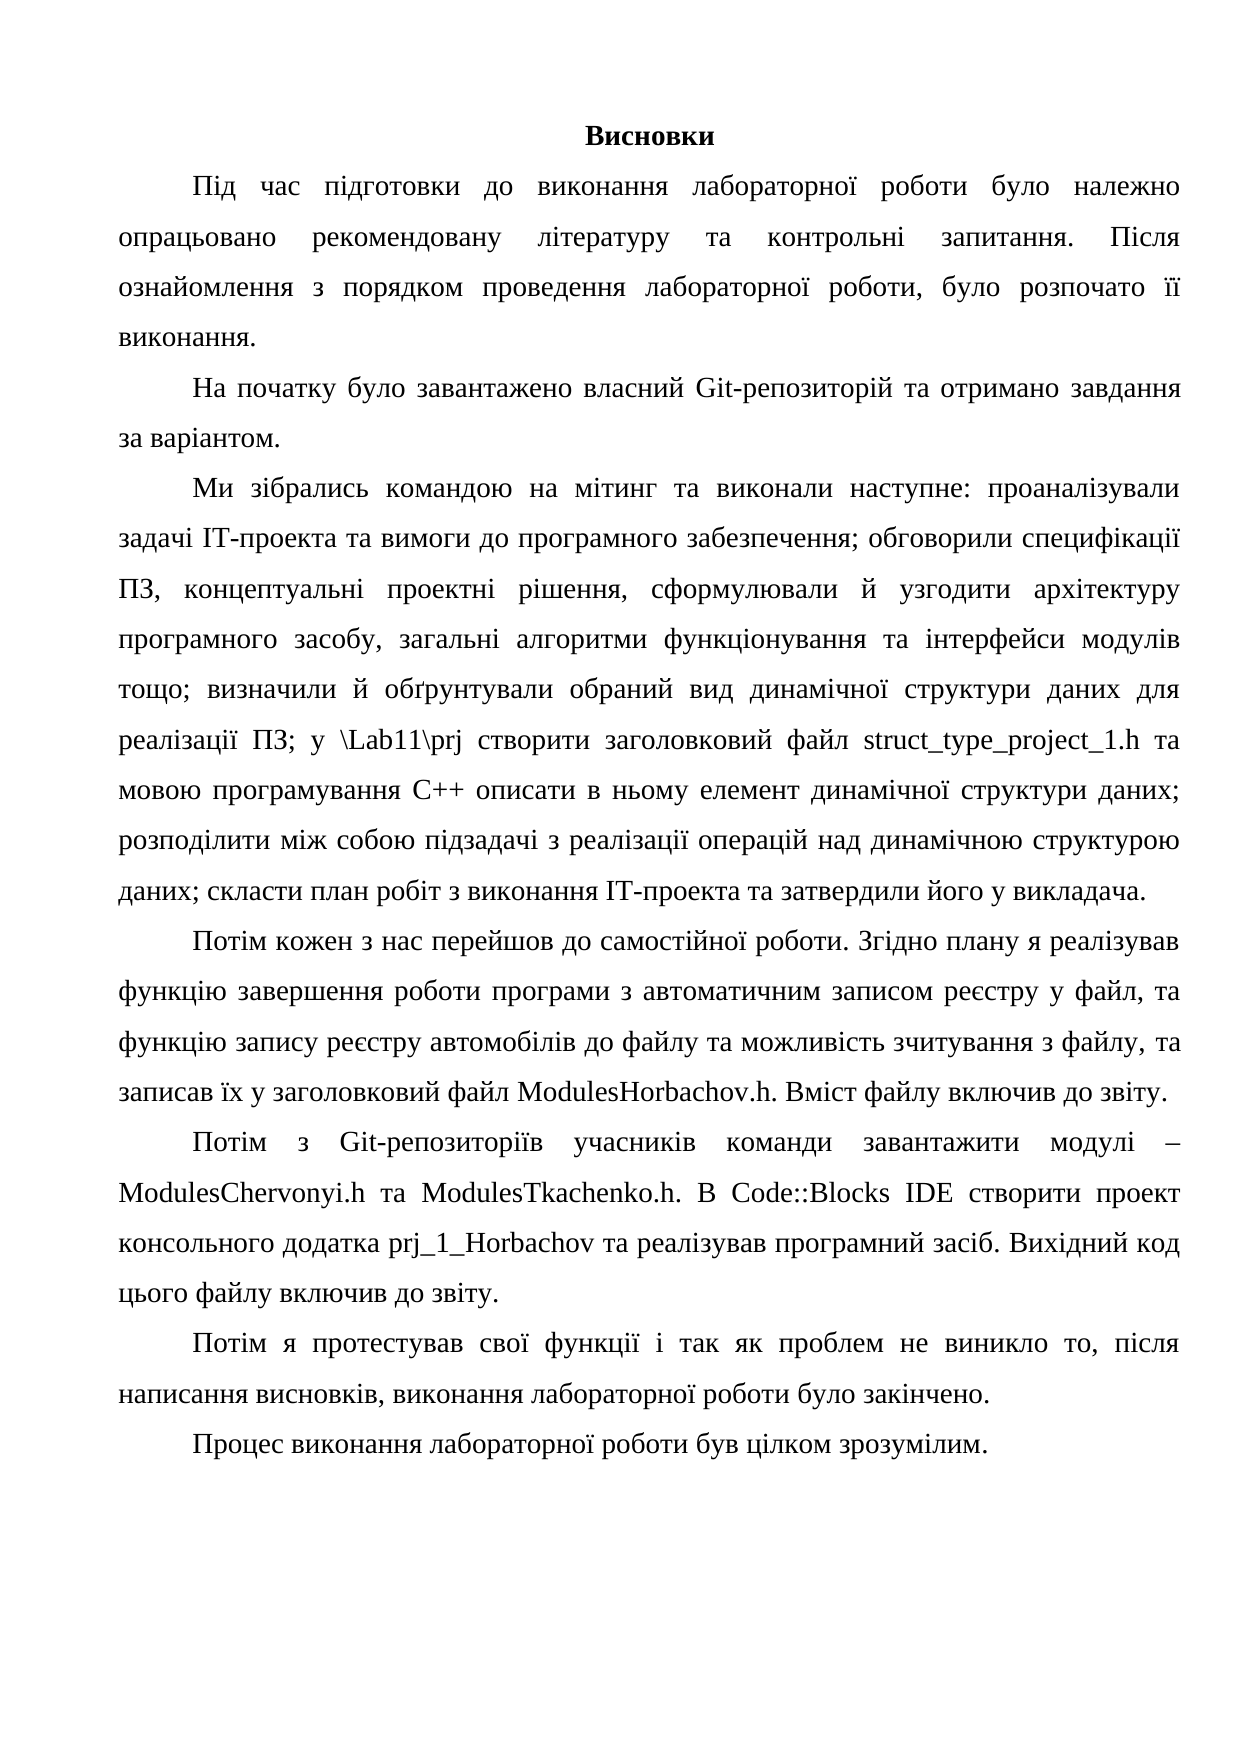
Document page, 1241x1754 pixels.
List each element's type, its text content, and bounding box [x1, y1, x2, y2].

text Процес виконання лабораторної роботи був цілком зрозумілим. [118, 1426, 1181, 1460]
text Ми зібрались командою на мітинг та виконали наступне: проаналізували задачі ІТ-проекта та вимоги до програмного забезпечення; обговорили специфікації ПЗ, концептуальні проектні рішення, сформулювали й узгодити архітектуру програмного засобу, загальні алгоритми функціонування та інтерфейси модулів тощо; визначили й обґрунтували обраний вид динамічної структури даних для реалізації ПЗ; у \Lab11\prj створити заголовковий файл struct_type_project_1.h та мовою програмування С++ описати в ньому елемент динамічної структури даних; розподілити між собою підзадачі з реалізації операцій над динамічною структурою даних; скласти план робіт з виконання ІТ-проекта та затвердили його у викладача. [118, 470, 1181, 906]
text Потім кожен з нас перейшов до самостійної роботи. Згідно плану я реалізував функцію завершення роботи програми з автоматичним записом реєстру у файл, та функцію запису реєстру автомобілів до файлу та можливість зчитування з файлу, та записав їх у заголовковий файл ModulesHorbachov.h. Вміст файлу включив до звіту. [118, 923, 1181, 1108]
text Під час підготовки до виконання лабораторної роботи було належно опрацьовано рекомендовану літературу та контрольні запитання. Після ознайомлення з порядком проведення лабораторної роботи, було розпочато її виконання. [118, 168, 1181, 353]
text Потім я протестував свої функції і так як проблем не виникло то, після написання висновків, виконання лабораторної роботи було закінчено. [118, 1326, 1181, 1409]
text На початку було завантажено власний Git-репозиторій та отримано завдання за варіантом. [118, 370, 1181, 453]
text Висновки [118, 118, 1181, 152]
text Потім з Git-репозиторіїв учасників команди завантажити модулі – ModulesChervonyi.h та ModulesTkachenko.h. В Code::Blocks IDE створити проект консольного додатка prj_1_Horbachov та реалізував програмний засіб. Вихідний код цього файлу включив до звіту. [118, 1124, 1181, 1309]
